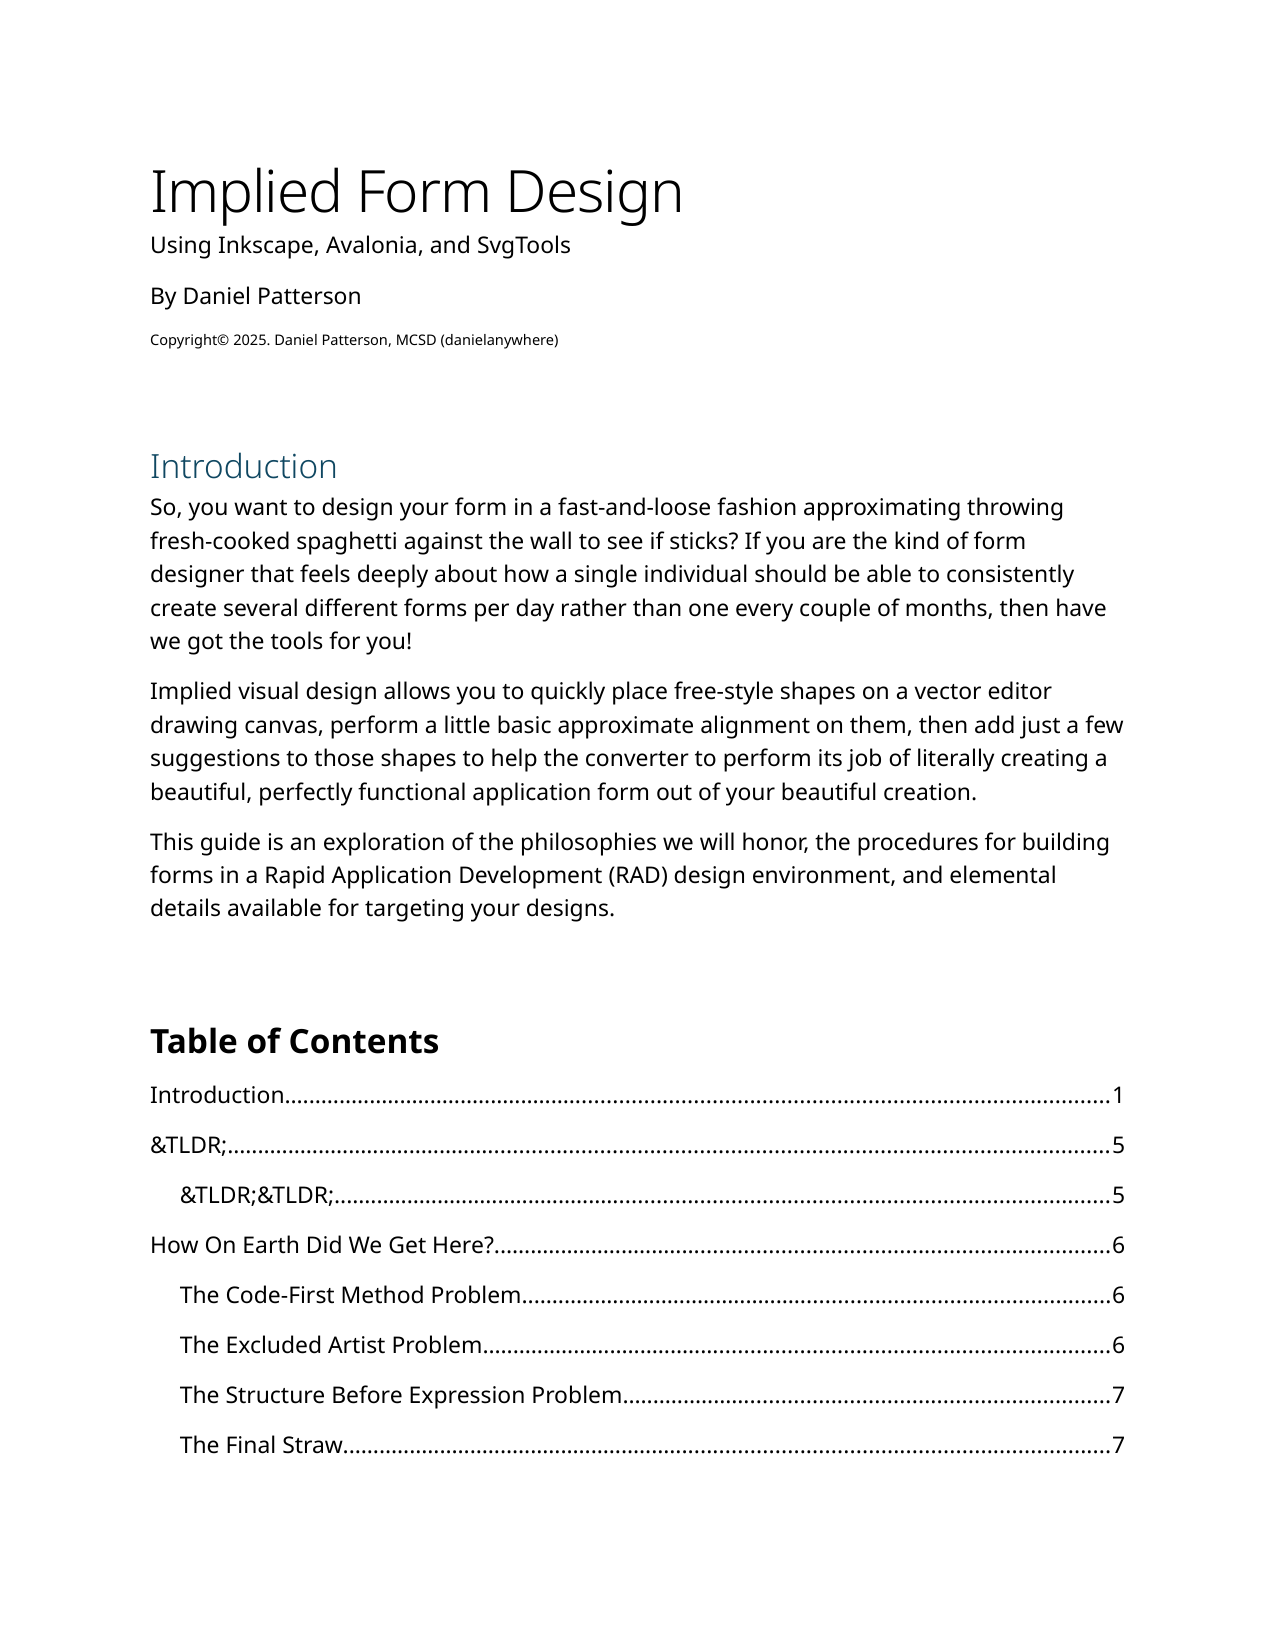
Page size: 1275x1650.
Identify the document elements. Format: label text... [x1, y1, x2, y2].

subtitle Table of Contents [150, 1018, 1125, 1063]
title Implied Form Design [150, 150, 1125, 229]
text The Code-First Method Problem 6 [179, 1279, 1125, 1310]
subtitle Introduction [150, 443, 1125, 488]
text How On Earth Did We Get Here? 6 [150, 1229, 1125, 1260]
text Copyright© 2025. Daniel Patterson, MCSD (danielanywhere) [150, 330, 1125, 349]
text The Excluded Artist Problem 6 [179, 1329, 1125, 1360]
text Introduction 1 [150, 1079, 1125, 1110]
text &TLDR;&TLDR; 5 [179, 1179, 1125, 1210]
text The Final Straw 7 [179, 1429, 1125, 1461]
text So, you want to design your form in a fast-and-loose fashion approximating throwing fresh-cooked spaghetti against the wall to see if sticks? If you are the kind of form designer that feels deeply about how a single individual should be able to consistently create several different forms per day rather than one every couple of months, then have we got the tools for you! [150, 491, 1125, 656]
text Implied visual design allows you to quickly place free-style shapes on a vector editor drawing canvas, perform a little basic approximate alignment on them, then add just a few suggestions to those shapes to help the converter to perform its job of literally creating a beautiful, perfectly functional application form out of your beautiful creation. [150, 675, 1125, 807]
text The Structure Before Expression Problem 7 [179, 1379, 1125, 1411]
text This guide is an exploration of the philosophies we will honor, the procedures for building forms in a Rapid Application Development (RAD) design environment, and elemental details available for targeting your designs. [150, 826, 1125, 924]
text By Daniel Patterson [150, 279, 1125, 311]
text Using Inkscape, Avalonia, and SvgTools [150, 229, 1125, 261]
text &TLDR; 5 [150, 1129, 1125, 1160]
